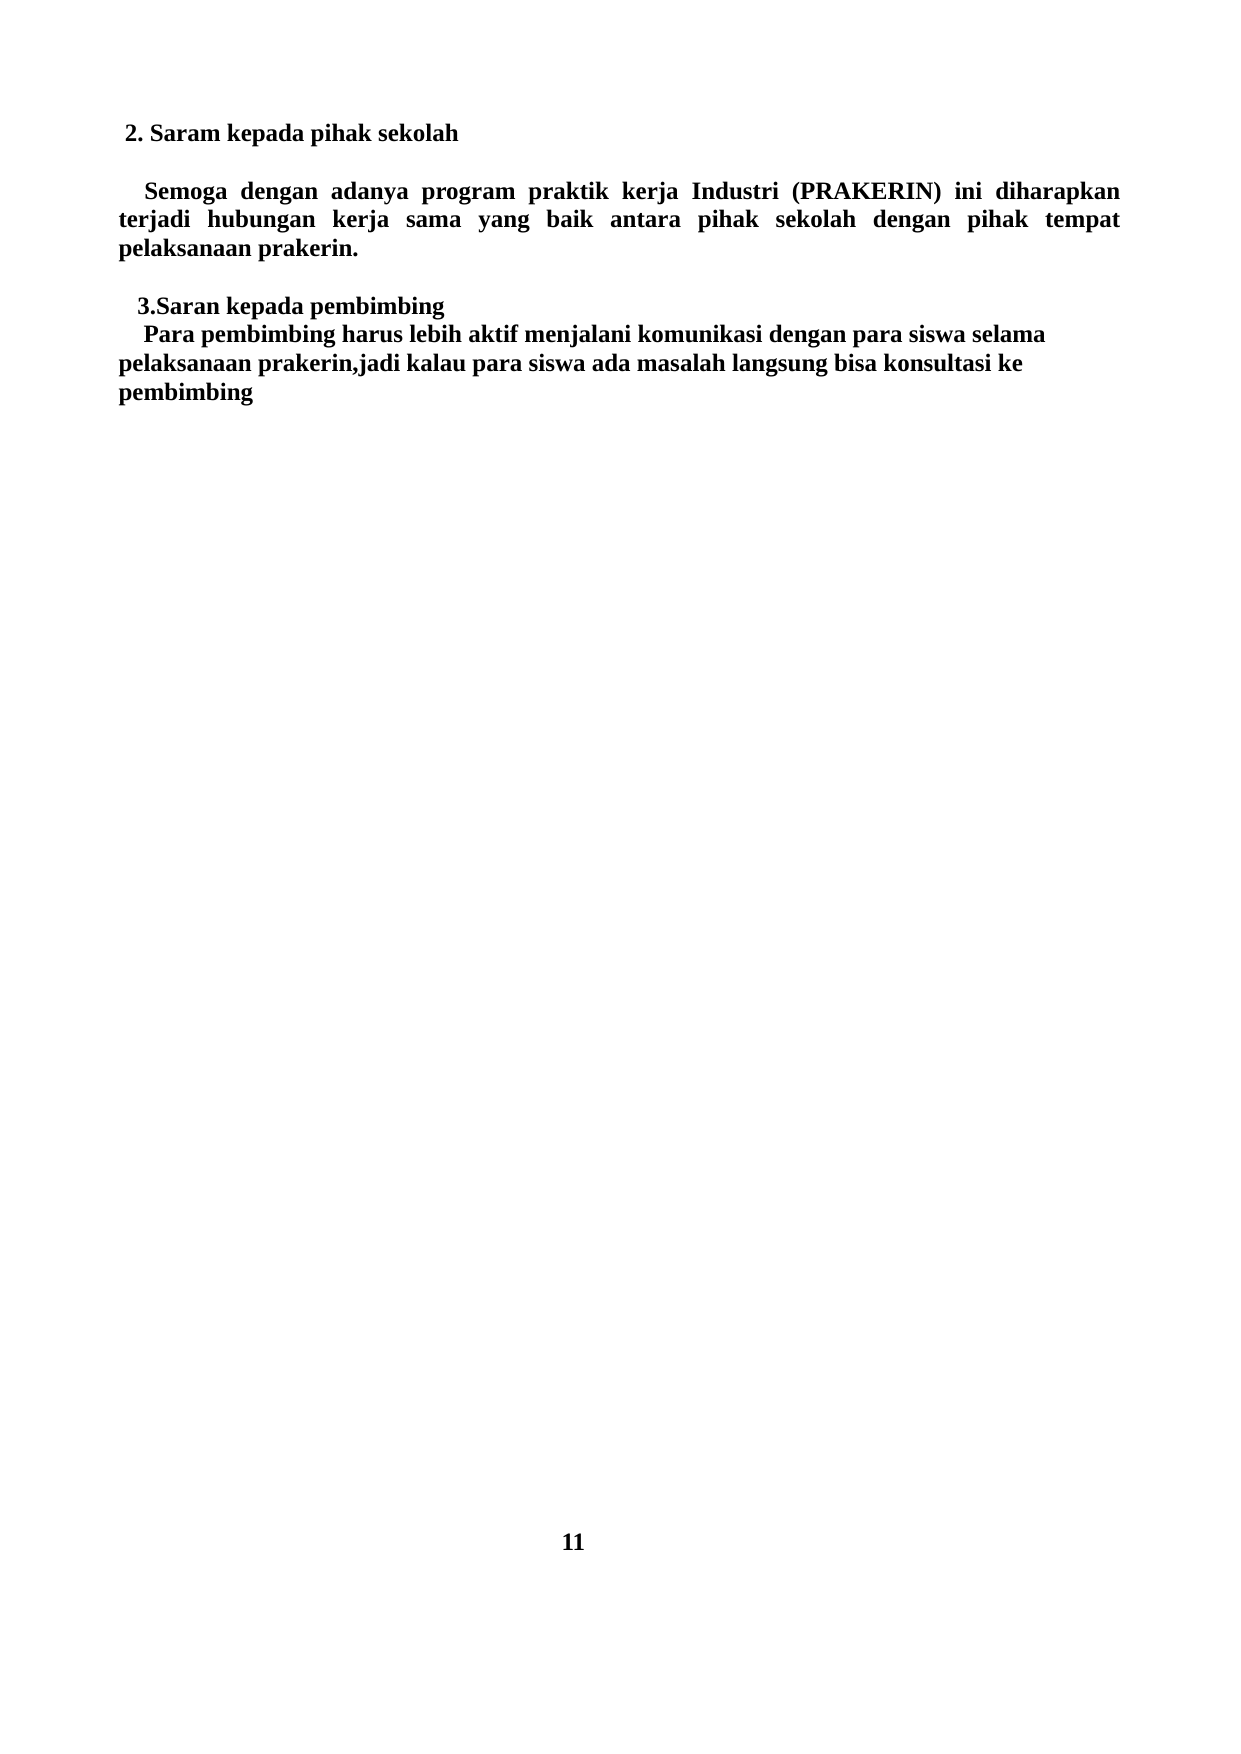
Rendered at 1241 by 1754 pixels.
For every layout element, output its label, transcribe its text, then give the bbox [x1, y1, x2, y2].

text Semoga dengan adanya program praktik kerja Industri (PRAKERIN) ini diharapkan terjadi hubungan kerja sama yang baik antara pihak sekolah dengan pihak tempat pelaksanaan prakerin. [118, 176, 1122, 262]
text 2. Saram kepada pihak sekolah [118, 118, 1122, 147]
text 3.Saran kepada pembimbing [118, 291, 1122, 319]
text 11 [118, 1527, 1122, 1556]
text Para pembimbing harus lebih aktif menjalani komunikasi dengan para siswa selama pelaksanaan prakerin,jadi kalau para siswa ada masalah langsung bisa konsultasi ke pembimbing [118, 319, 1122, 406]
